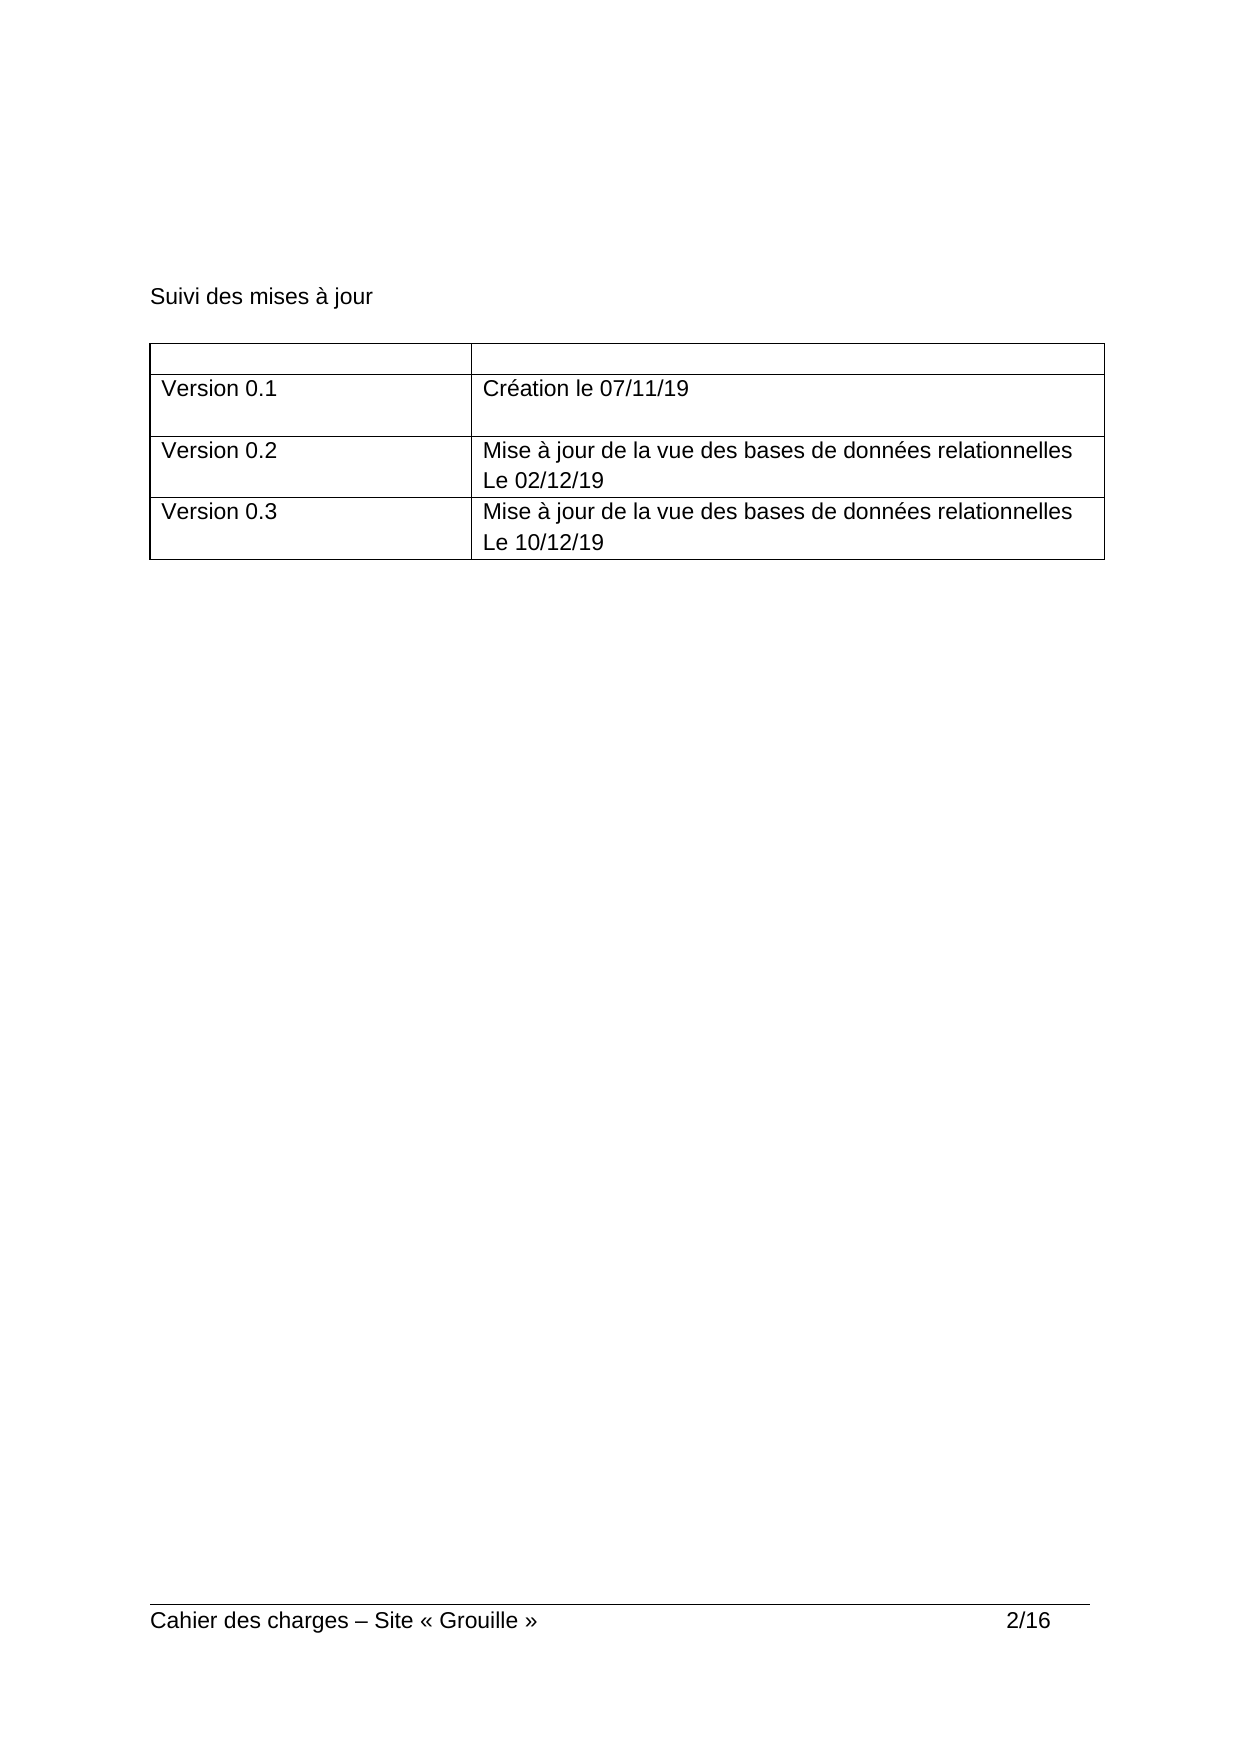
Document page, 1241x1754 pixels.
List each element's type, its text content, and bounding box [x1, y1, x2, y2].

table_cell Version 0.3 [151, 498, 471, 559]
table_cell Mise à jour de la vue des bases de données relationnelles Le 02/12/19 [472, 437, 1104, 497]
table_header [151, 344, 471, 374]
table_cell Version 0.2 [151, 437, 471, 497]
table_cell Création le 07/11/19 [472, 375, 1104, 436]
table_header [472, 344, 1104, 374]
table_cell Version 0.1 [151, 375, 471, 436]
text Suivi des mises à jour [150, 283, 1090, 309]
table_cell Mise à jour de la vue des bases de données relationnelles Le 10/12/19 [472, 498, 1104, 559]
